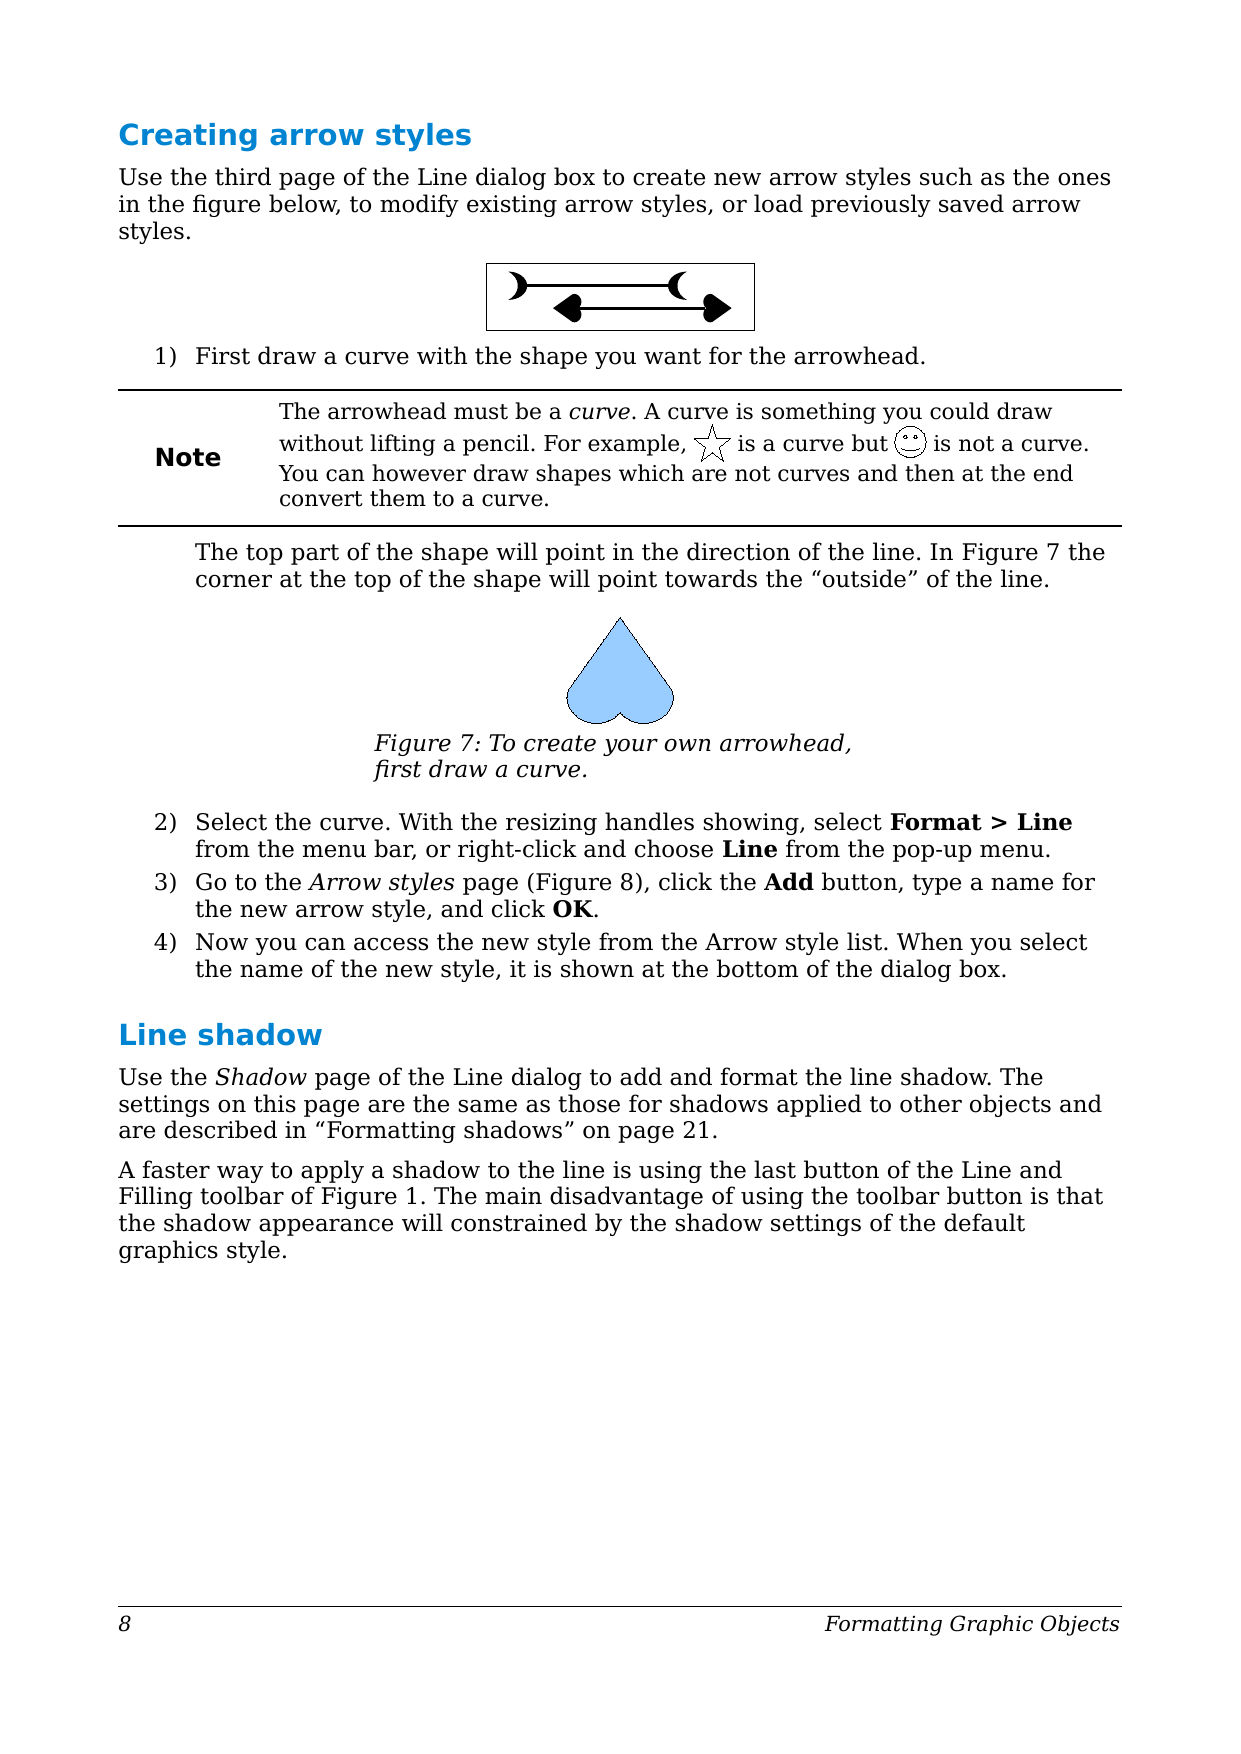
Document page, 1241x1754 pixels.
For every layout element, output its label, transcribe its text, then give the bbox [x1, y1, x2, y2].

text Figure 7: To create your own arrowhead, first draw a curve. [374, 730, 866, 783]
subtitle Line shadow [118, 1018, 1122, 1052]
text Use the Shadow page of the Line dialog to add and format the line shadow. The settings on this page are the same as those for shadows applied to other objects and are described in “Formatting shadows” on page 21. [118, 1064, 1122, 1144]
list First draw a curve with the shape you want for the arrowhead. [177, 343, 1122, 370]
list Use the third page of the Line dialog box to create new arrow styles such as the ones in the figure below, to modify existing arrow styles, or load previously saved arrow styles. [118, 164, 1122, 244]
table_header The arrowhead must be a curve. A curve is something you could draw without lifting a pencil. For example, is a curve but is not a curve. You can however draw shapes which are not curves and then at the end convert them to a curve. [258, 391, 1122, 525]
list Select the curve. With the resizing handles showing, select Format > Line from the menu bar, or right-click and choose Line from the pop-up menu. [177, 809, 1122, 863]
list The top part of the shape will point in the direction of the line. In Figure 7 the corner at the top of the shape will point towards the “outside” of the line. [195, 539, 1122, 593]
list Now you can access the new style from the Arrow style list. When you select the name of the new style, it is shown at the bottom of the dialog box. [177, 929, 1122, 982]
subtitle Creating arrow styles [118, 118, 1122, 152]
text A faster way to apply a shadow to the line is using the last button of the Line and Filling toolbar of Figure 1. The main disadvantage of using the toolbar button is that the shadow appearance will constrained by the shadow settings of the default graphics style. [118, 1157, 1122, 1263]
list Go to the Arrow styles page (Figure 8), click the Add button, type a name for the new arrow style, and click OK. [177, 869, 1122, 923]
table_header Note [118, 391, 257, 525]
